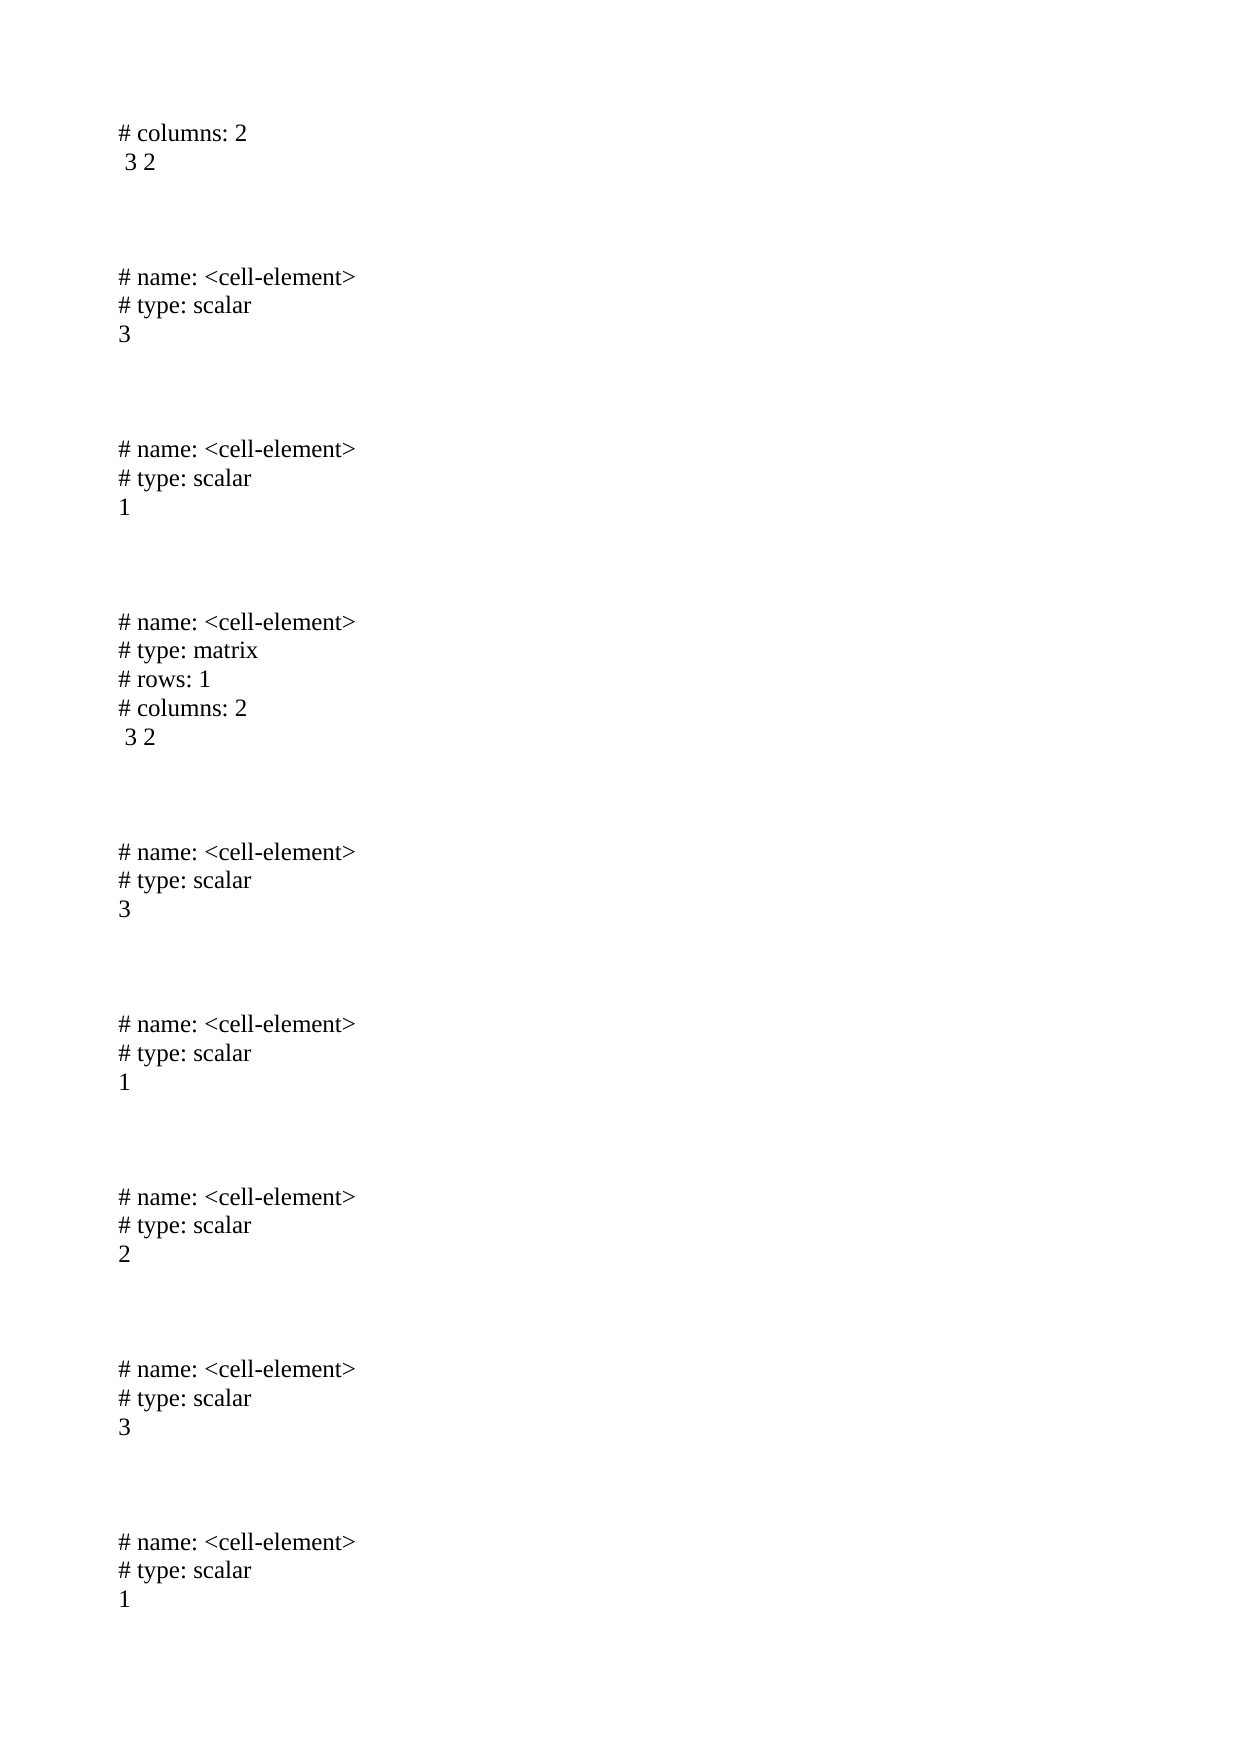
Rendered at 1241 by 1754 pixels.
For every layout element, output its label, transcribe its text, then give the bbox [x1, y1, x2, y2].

text # name: <cell-element> [118, 1009, 1122, 1038]
text # columns: 2 [118, 693, 1122, 722]
text # type: scalar [118, 1556, 1122, 1584]
text # name: <cell-element> [118, 434, 1122, 463]
text 3 [118, 894, 1122, 923]
text 1 [118, 1067, 1122, 1096]
text # name: <cell-element> [118, 1527, 1122, 1556]
text 3 [118, 319, 1122, 348]
text # columns: 2 [118, 118, 1122, 147]
text # name: <cell-element> [118, 837, 1122, 866]
text # type: scalar [118, 866, 1122, 894]
text 3 2 [118, 147, 1122, 176]
text # type: scalar [118, 291, 1122, 319]
text # type: matrix [118, 636, 1122, 664]
text 3 [118, 1412, 1122, 1441]
text # type: scalar [118, 1038, 1122, 1067]
text 1 [118, 1584, 1122, 1613]
text # name: <cell-element> [118, 1182, 1122, 1211]
text 2 [118, 1239, 1122, 1268]
text # type: scalar [118, 463, 1122, 492]
text # name: <cell-element> [118, 1354, 1122, 1383]
text # rows: 1 [118, 664, 1122, 693]
text # name: <cell-element> [118, 262, 1122, 291]
text # type: scalar [118, 1211, 1122, 1239]
text 1 [118, 492, 1122, 521]
text # type: scalar [118, 1383, 1122, 1412]
text # name: <cell-element> [118, 607, 1122, 636]
text 3 2 [118, 722, 1122, 751]
